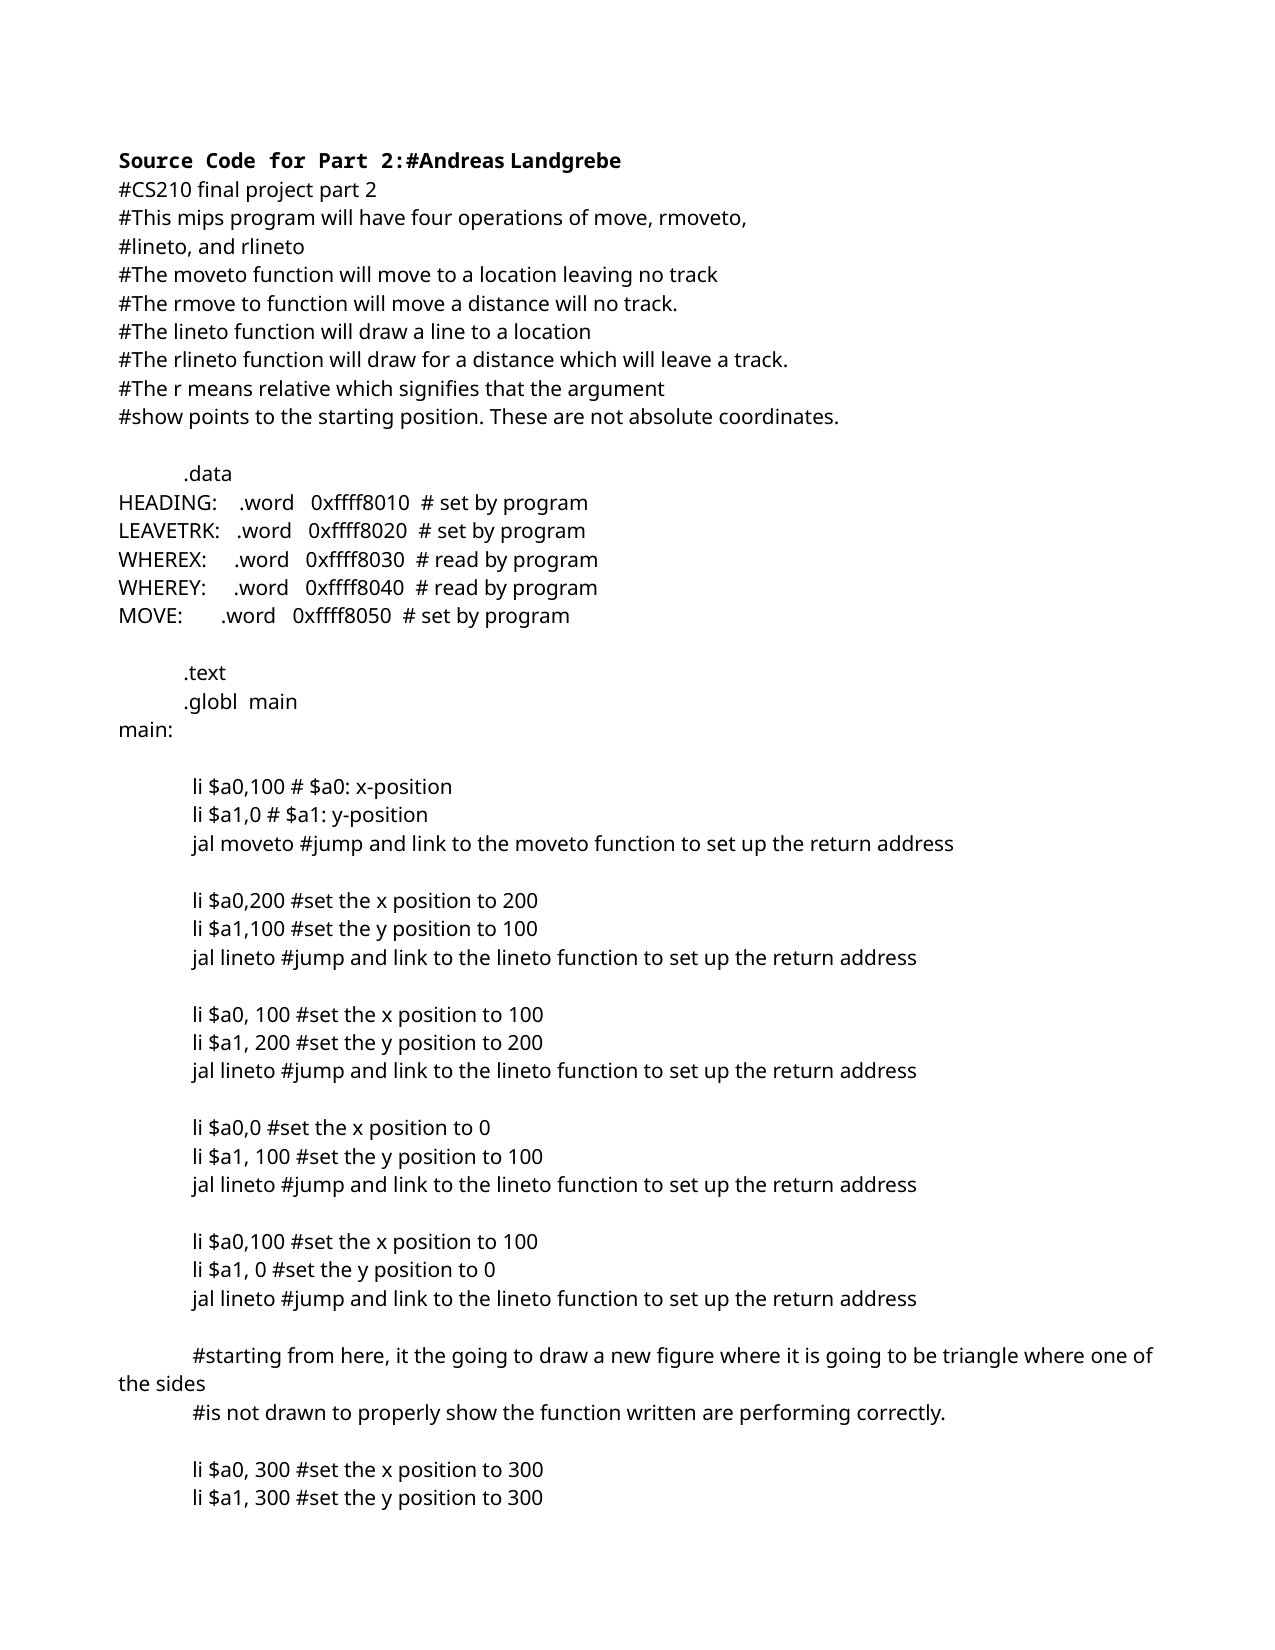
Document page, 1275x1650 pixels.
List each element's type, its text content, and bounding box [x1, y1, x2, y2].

text main: [118, 715, 1157, 744]
text jal lineto #jump and link to the lineto function to set up the return address [118, 1284, 1157, 1312]
text li $a1, 100 #set the y position to 100 [118, 1142, 1157, 1170]
text Source Code for Part 2:#Andreas Landgrebe [118, 147, 1157, 175]
text li $a1,100 #set the y position to 100 [118, 914, 1157, 943]
text #CS210 final project part 2 [118, 175, 1157, 203]
text #is not drawn to properly show the function written are performing correctly. [118, 1398, 1157, 1426]
text WHEREX: .word 0xffff8030 # read by program [118, 545, 1157, 573]
text #This mips program will have four operations of move, rmoveto, [118, 203, 1157, 232]
text jal moveto #jump and link to the moveto function to set up the return address [118, 829, 1157, 857]
text li $a0,100 #set the x position to 100 [118, 1227, 1157, 1256]
text #The lineto function will draw a line to a location [118, 317, 1157, 346]
text li $a1, 200 #set the y position to 200 [118, 1028, 1157, 1057]
text .globl main [118, 687, 1157, 715]
text li $a0,200 #set the x position to 200 [118, 886, 1157, 914]
text WHEREY: .word 0xffff8040 # read by program [118, 573, 1157, 602]
text #The r means relative which signifies that the argument [118, 374, 1157, 402]
text jal lineto #jump and link to the lineto function to set up the return address [118, 1170, 1157, 1199]
text #starting from here, it the going to draw a new figure where it is going to be triangle where one of the sides [118, 1341, 1157, 1398]
text li $a0,100 # $a0: x-position [118, 772, 1157, 801]
text LEAVETRK: .word 0xffff8020 # set by program [118, 516, 1157, 545]
text li $a0, 100 #set the x position to 100 [118, 1000, 1157, 1028]
text #The rlineto function will draw for a distance which will leave a track. [118, 346, 1157, 374]
text li $a0, 300 #set the x position to 300 [118, 1455, 1157, 1483]
text li $a1, 300 #set the y position to 300 [118, 1483, 1157, 1512]
text .data [118, 459, 1157, 488]
text #The rmove to function will move a distance will no track. [118, 289, 1157, 317]
text jal lineto #jump and link to the lineto function to set up the return address [118, 1057, 1157, 1085]
text HEADING: .word 0xffff8010 # set by program [118, 488, 1157, 516]
text #The moveto function will move to a location leaving no track [118, 260, 1157, 289]
text jal lineto #jump and link to the lineto function to set up the return address [118, 943, 1157, 971]
text li $a1, 0 #set the y position to 0 [118, 1256, 1157, 1284]
text #lineto, and rlineto [118, 232, 1157, 260]
text .text [118, 658, 1157, 687]
text #show points to the starting position. These are not absolute coordinates. [118, 402, 1157, 431]
text li $a1,0 # $a1: y-position [118, 801, 1157, 829]
text MOVE: .word 0xffff8050 # set by program [118, 602, 1157, 630]
text li $a0,0 #set the x position to 0 [118, 1113, 1157, 1142]
